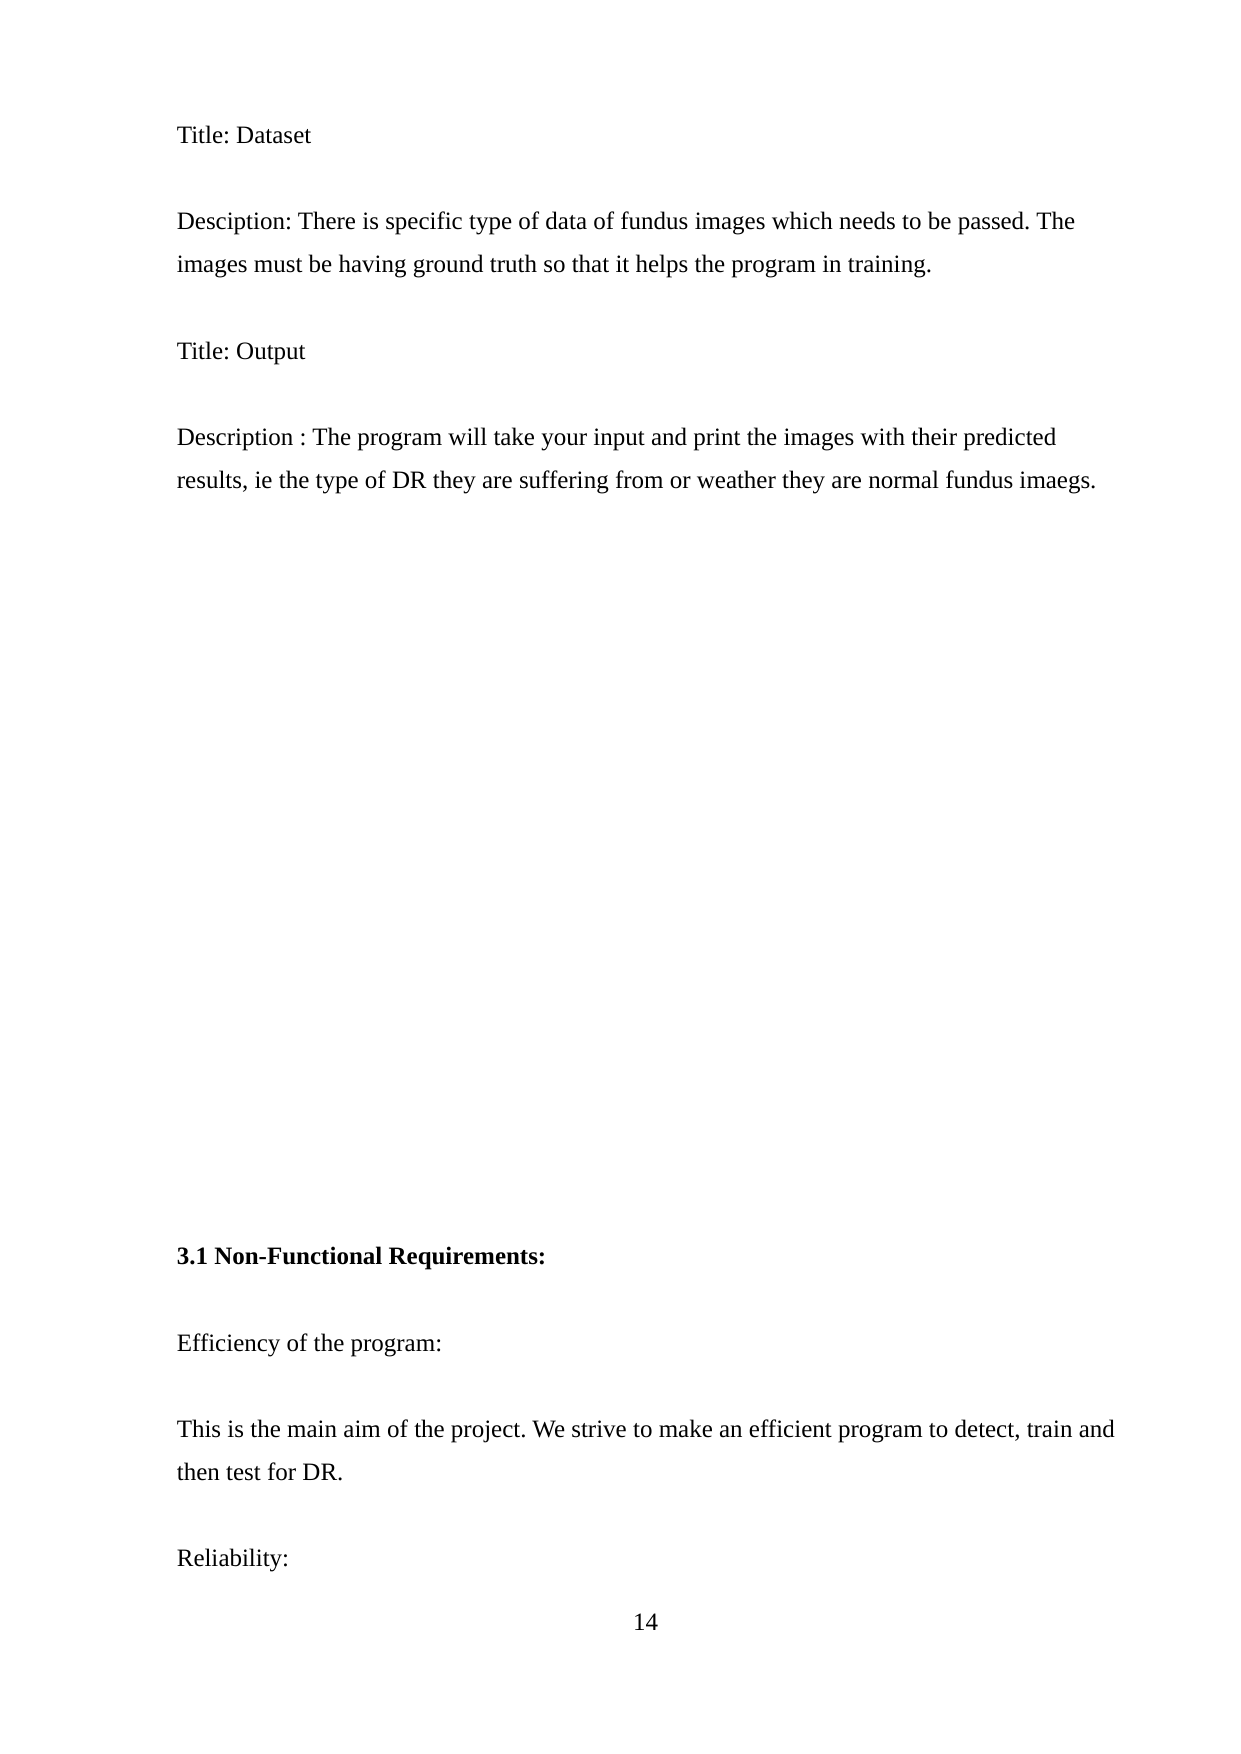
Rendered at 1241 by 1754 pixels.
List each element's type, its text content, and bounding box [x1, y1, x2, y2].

text This is the main aim of the project. We strive to make an efficient program to detect, train and then test for DR. [177, 1414, 1122, 1486]
text Title: Output [177, 336, 1122, 364]
text Efficiency of the program: [177, 1328, 1122, 1356]
text Description : The program will take your input and print the images with their predicted results, ie the type of DR they are suffering from or weather they are normal fundus imaegs. [177, 422, 1122, 494]
text Reliability: [177, 1543, 1122, 1572]
text 3.1 Non-Functional Requirements: [177, 1241, 1122, 1270]
text Title: Dataset [177, 120, 1122, 149]
text Desciption: There is specific type of data of fundus images which needs to be passed. The images must be having ground truth so that it helps the program in training. [177, 206, 1122, 278]
